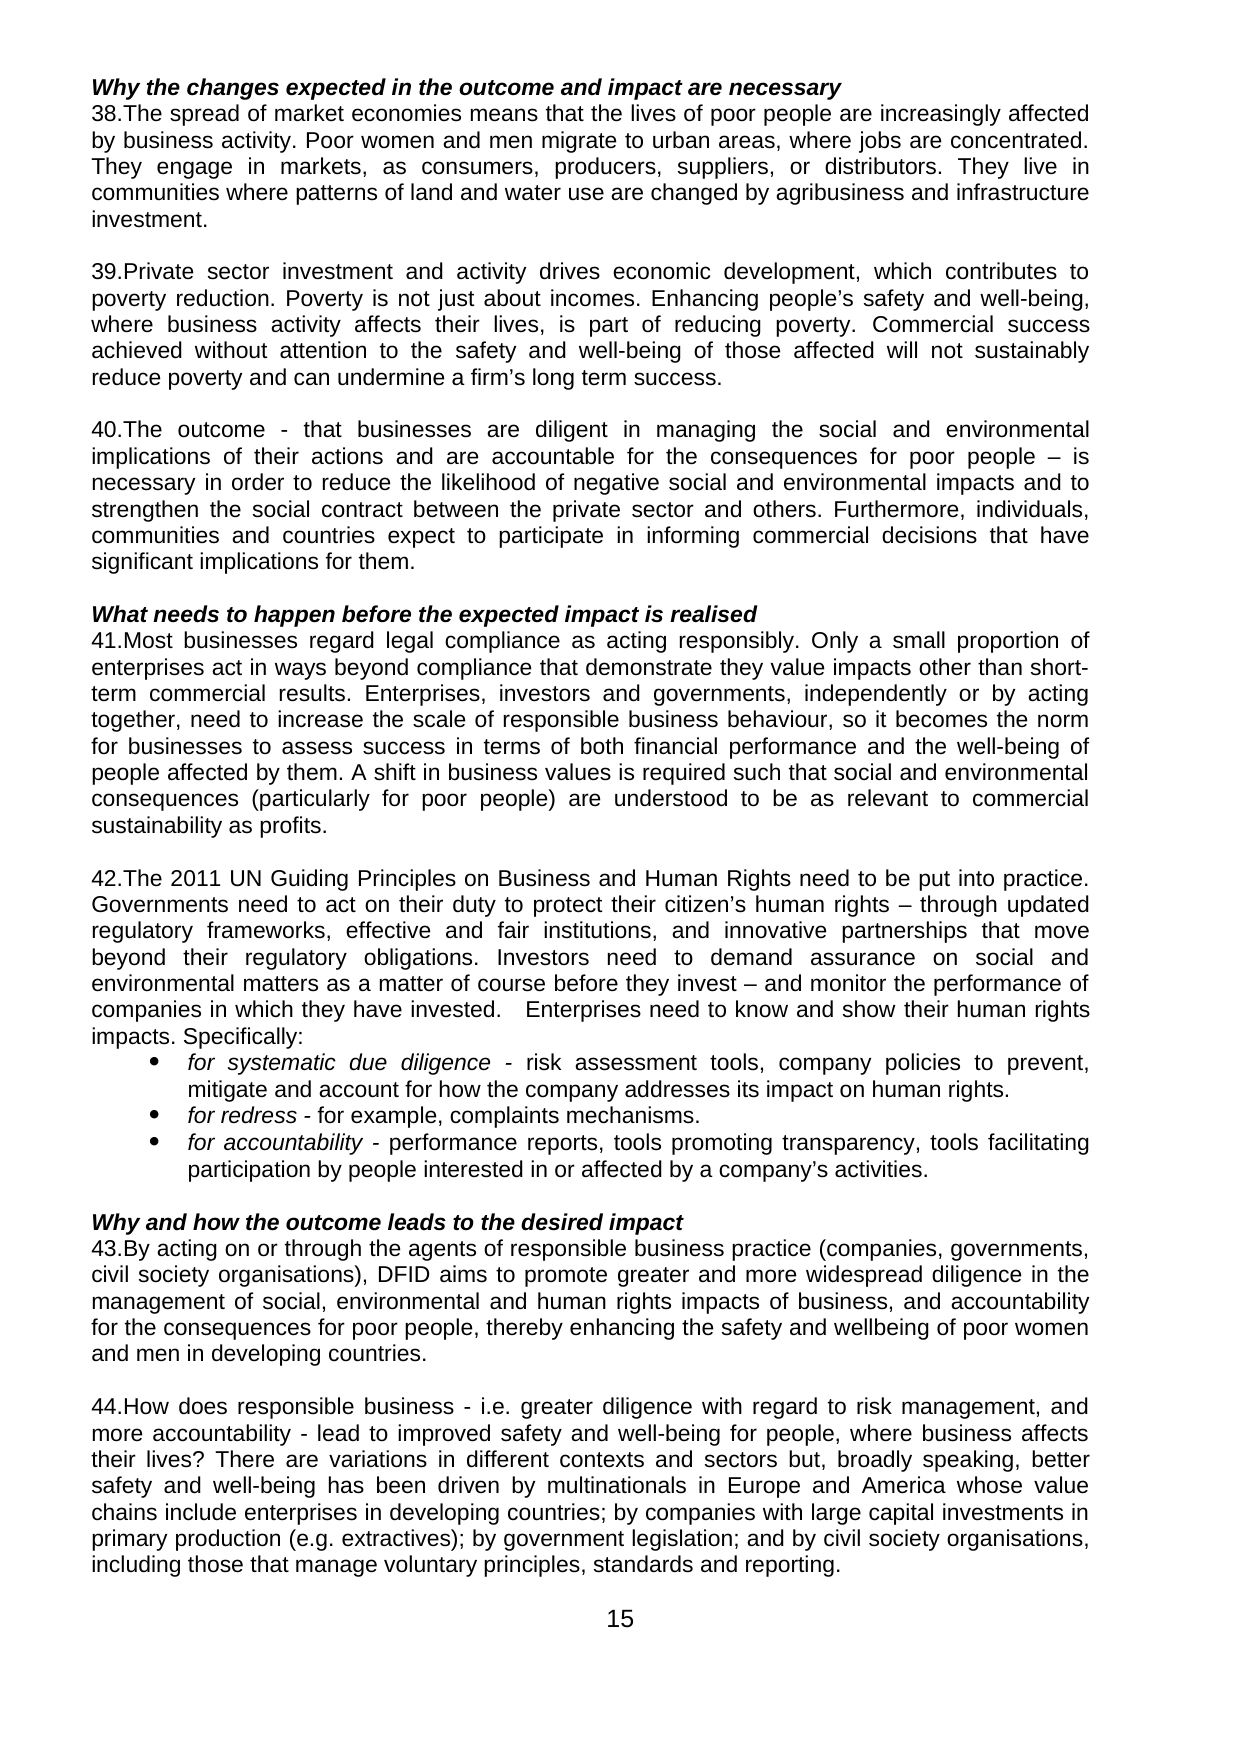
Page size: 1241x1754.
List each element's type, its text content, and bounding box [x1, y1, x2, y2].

list How does responsible business - i.e. greater diligence with regard to risk management, and more accountability - lead to improved safety and well-being for people, where business affects their lives? There are variations in different contexts and sectors but, broadly speaking, better safety and well-being has been driven by multinationals in Europe and America whose value chains include enterprises in developing countries; by companies with large capital investments in primary production (e.g. extractives); by government legislation; and by civil society organisations, including those that manage voluntary principles, standards and reporting. [150, 1393, 1090, 1578]
list Most businesses regard legal compliance as acting responsibly. Only a small proportion of enterprises act in ways beyond compliance that demonstrate they value impacts other than short-term commercial results. Enterprises, investors and governments, independently or by acting together, need to increase the scale of responsible business behaviour, so it becomes the norm for businesses to assess success in terms of both financial performance and the well-being of people affected by them. A shift in business values is required such that social and environmental consequences (particularly for poor people) are understood to be as relevant to commercial sustainability as profits. [150, 627, 1090, 838]
list for redress - for example, complaints mechanisms. [150, 1102, 1090, 1129]
text What needs to happen before the expected impact is realised [91, 601, 1090, 627]
list for accountability - performance reports, tools promoting transparency, tools facilitating participation by people interested in or affected by a company’s activities. [150, 1129, 1090, 1182]
list The 2011 UN Guiding Principles on Business and Human Rights need to be put into practice. Governments need to act on their duty to protect their citizen’s human rights – through updated regulatory frameworks, effective and fair institutions, and innovative partnerships that move beyond their regulatory obligations. Investors need to demand assurance on social and environmental matters as a matter of course before they invest – and monitor the performance of companies in which they have invested. Enterprises need to know and show their human rights impacts. Specifically: [150, 864, 1090, 1049]
list By acting on or through the agents of responsible business practice (companies, governments, civil society organisations), DFID aims to promote greater and more widespread diligence in the management of social, environmental and human rights impacts of business, and accountability for the consequences for poor people, thereby enhancing the safety and wellbeing of poor women and men in developing countries. [150, 1235, 1090, 1367]
text Why the changes expected in the outcome and impact are necessary [91, 74, 1090, 100]
text Why and how the outcome leads to the desired impact [91, 1209, 1090, 1235]
list for systematic due diligence - risk assessment tools, company policies to prevent, mitigate and account for how the company addresses its impact on human rights. [150, 1049, 1090, 1102]
list The outcome - that businesses are diligent in managing the social and environmental implications of their actions and are accountable for the consequences for poor people – is necessary in order to reduce the likelihood of negative social and environmental impacts and to strengthen the social contract between the private sector and others. Furthermore, individuals, communities and countries expect to participate in informing commercial decisions that have significant implications for them. [150, 416, 1090, 574]
list The spread of market economies means that the lives of poor people are increasingly affected by business activity. Poor women and men migrate to urban areas, where jobs are concentrated. They engage in markets, as consumers, producers, suppliers, or distributors. They live in communities where patterns of land and water use are changed by agribusiness and infrastructure investment. [150, 100, 1090, 232]
list Private sector investment and activity drives economic development, which contributes to poverty reduction. Poverty is not just about incomes. Enhancing people’s safety and well-being, where business activity affects their lives, is part of reducing poverty. Commercial success achieved without attention to the safety and well-being of those affected will not sustainably reduce poverty and can undermine a firm’s long term success. [150, 258, 1090, 390]
